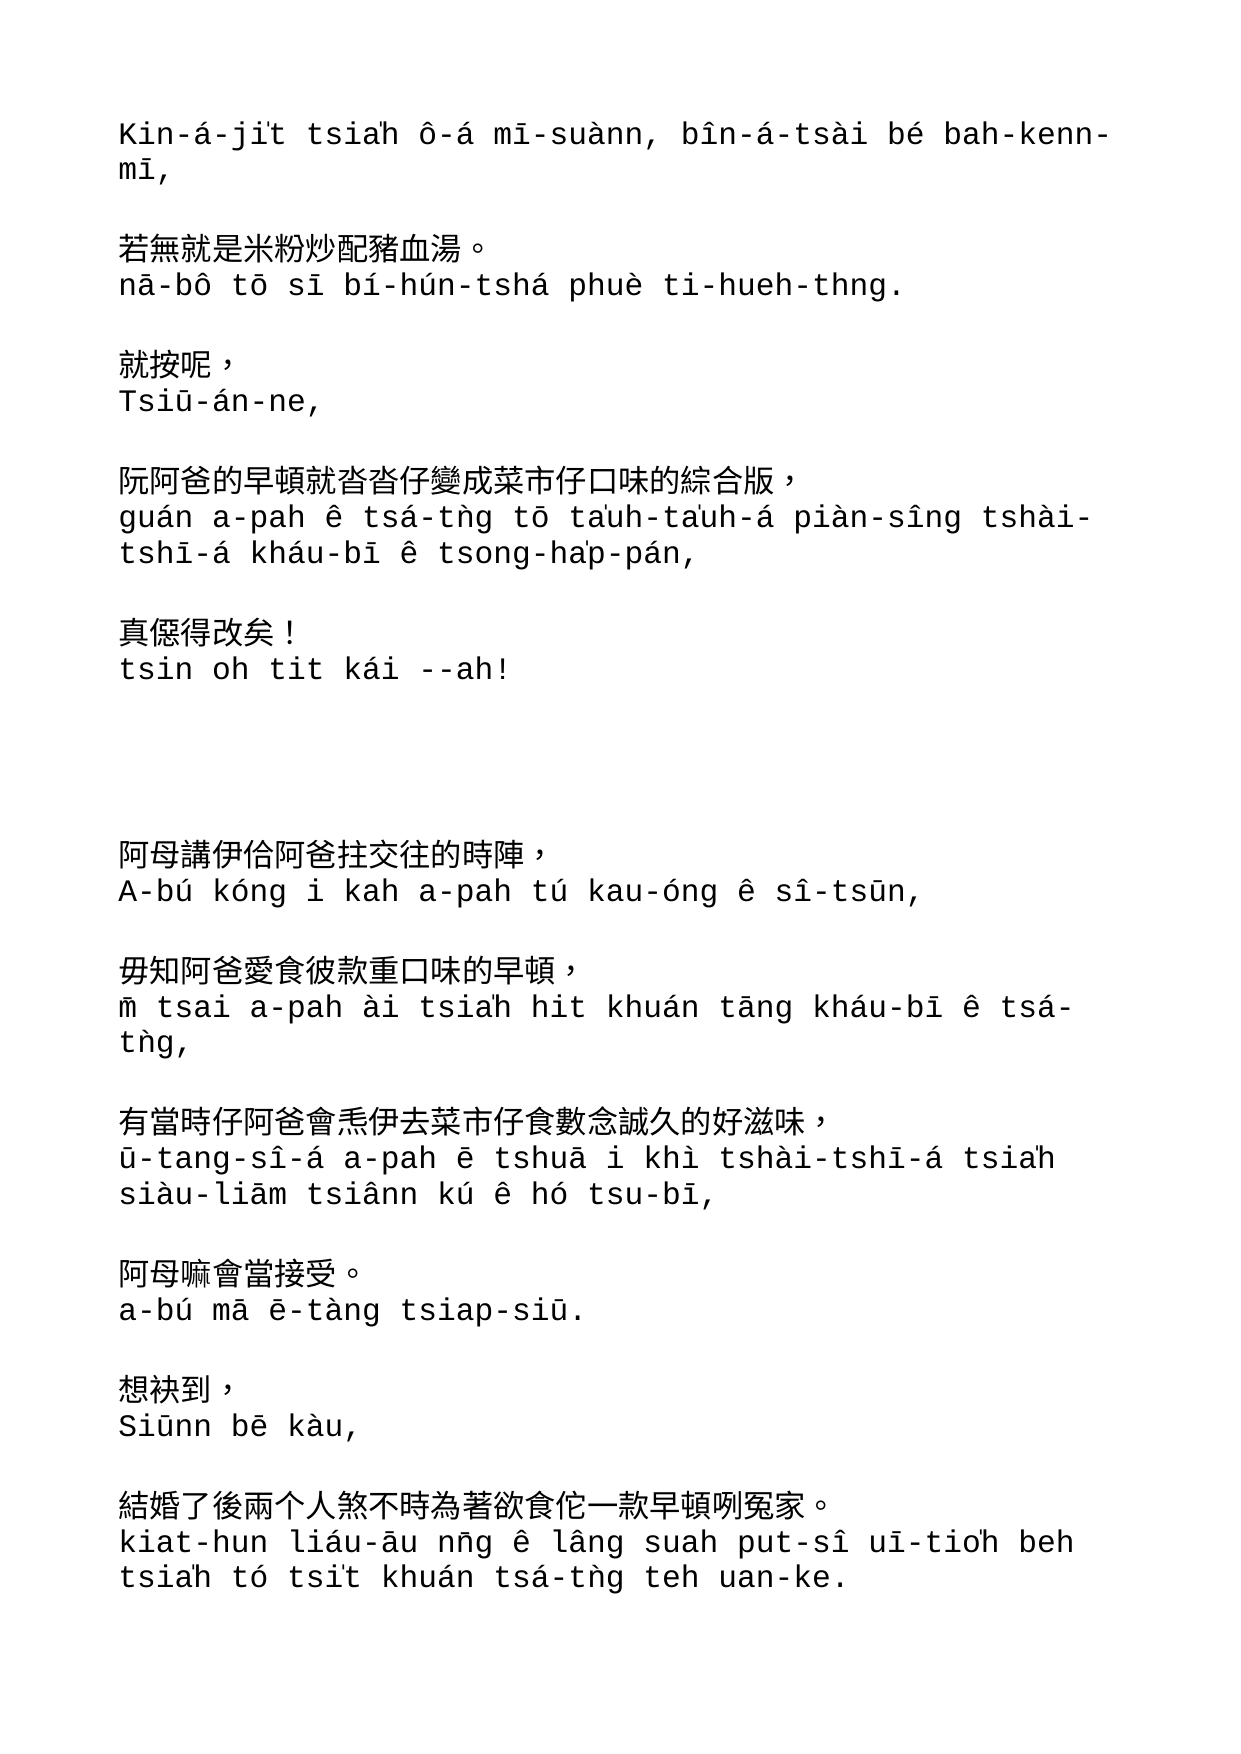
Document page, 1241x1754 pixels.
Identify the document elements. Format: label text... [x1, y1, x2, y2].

text 阮阿爸的早頓就沓沓仔變成菜市仔口味的綜合版， [118, 456, 1122, 502]
text 就按呢， [118, 340, 1122, 386]
text ū-tang-sî-á a-pah ē tshuā i khì tshài-tshī-á tsia̍h siàu-liām tsiânn kú ê hó tsu-bī, [118, 1143, 1122, 1214]
text 毋知阿爸愛食彼款重口味的早頓， [118, 946, 1122, 991]
text 阿母講伊佮阿爸拄交往的時陣， [118, 830, 1122, 875]
text 真僫得改矣！ [118, 608, 1122, 653]
text A-bú kóng i kah a-pah tú kau-óng ê sî-tsūn, [118, 875, 1122, 911]
text 想袂到， [118, 1365, 1122, 1410]
text m̄ tsai a-pah ài tsia̍h hit khuán tāng kháu-bī ê tsá-tǹg, [118, 991, 1122, 1062]
text Siūnn bē kàu, [118, 1410, 1122, 1446]
text nā-bô tō sī bí-hún-tshá phuè ti-hueh-thng. [118, 269, 1122, 305]
text 阿母嘛會當接受。 [118, 1249, 1122, 1294]
text kiat-hun liáu-āu nn̄g ê lâng suah put-sî uī-tio̍h beh tsia̍h tó tsi̍t khuán tsá-tǹg teh uan-ke. [118, 1526, 1122, 1597]
text 結婚了後兩个人煞不時為著欲食佗一款早頓咧冤家。 [118, 1481, 1122, 1526]
text a-bú mā ē-tàng tsiap-siū. [118, 1294, 1122, 1330]
text tsin oh tit kái --ah! [118, 653, 1122, 688]
text 有當時仔阿爸會𤆬伊去菜市仔食數念誠久的好滋味， [118, 1098, 1122, 1143]
text guán a-pah ê tsá-tǹg tō ta̍uh-ta̍uh-á piàn-sîng tshài-tshī-á kháu-bī ê tsong-ha̍p-pán, [118, 502, 1122, 572]
text Kin-á-ji̍t tsia̍h ô-á mī-suànn, bîn-á-tsài bé bah-kenn-mī, [118, 118, 1122, 189]
text Tsiū-án-ne, [118, 386, 1122, 421]
text 若無就是米粉炒配豬血湯。 [118, 224, 1122, 269]
